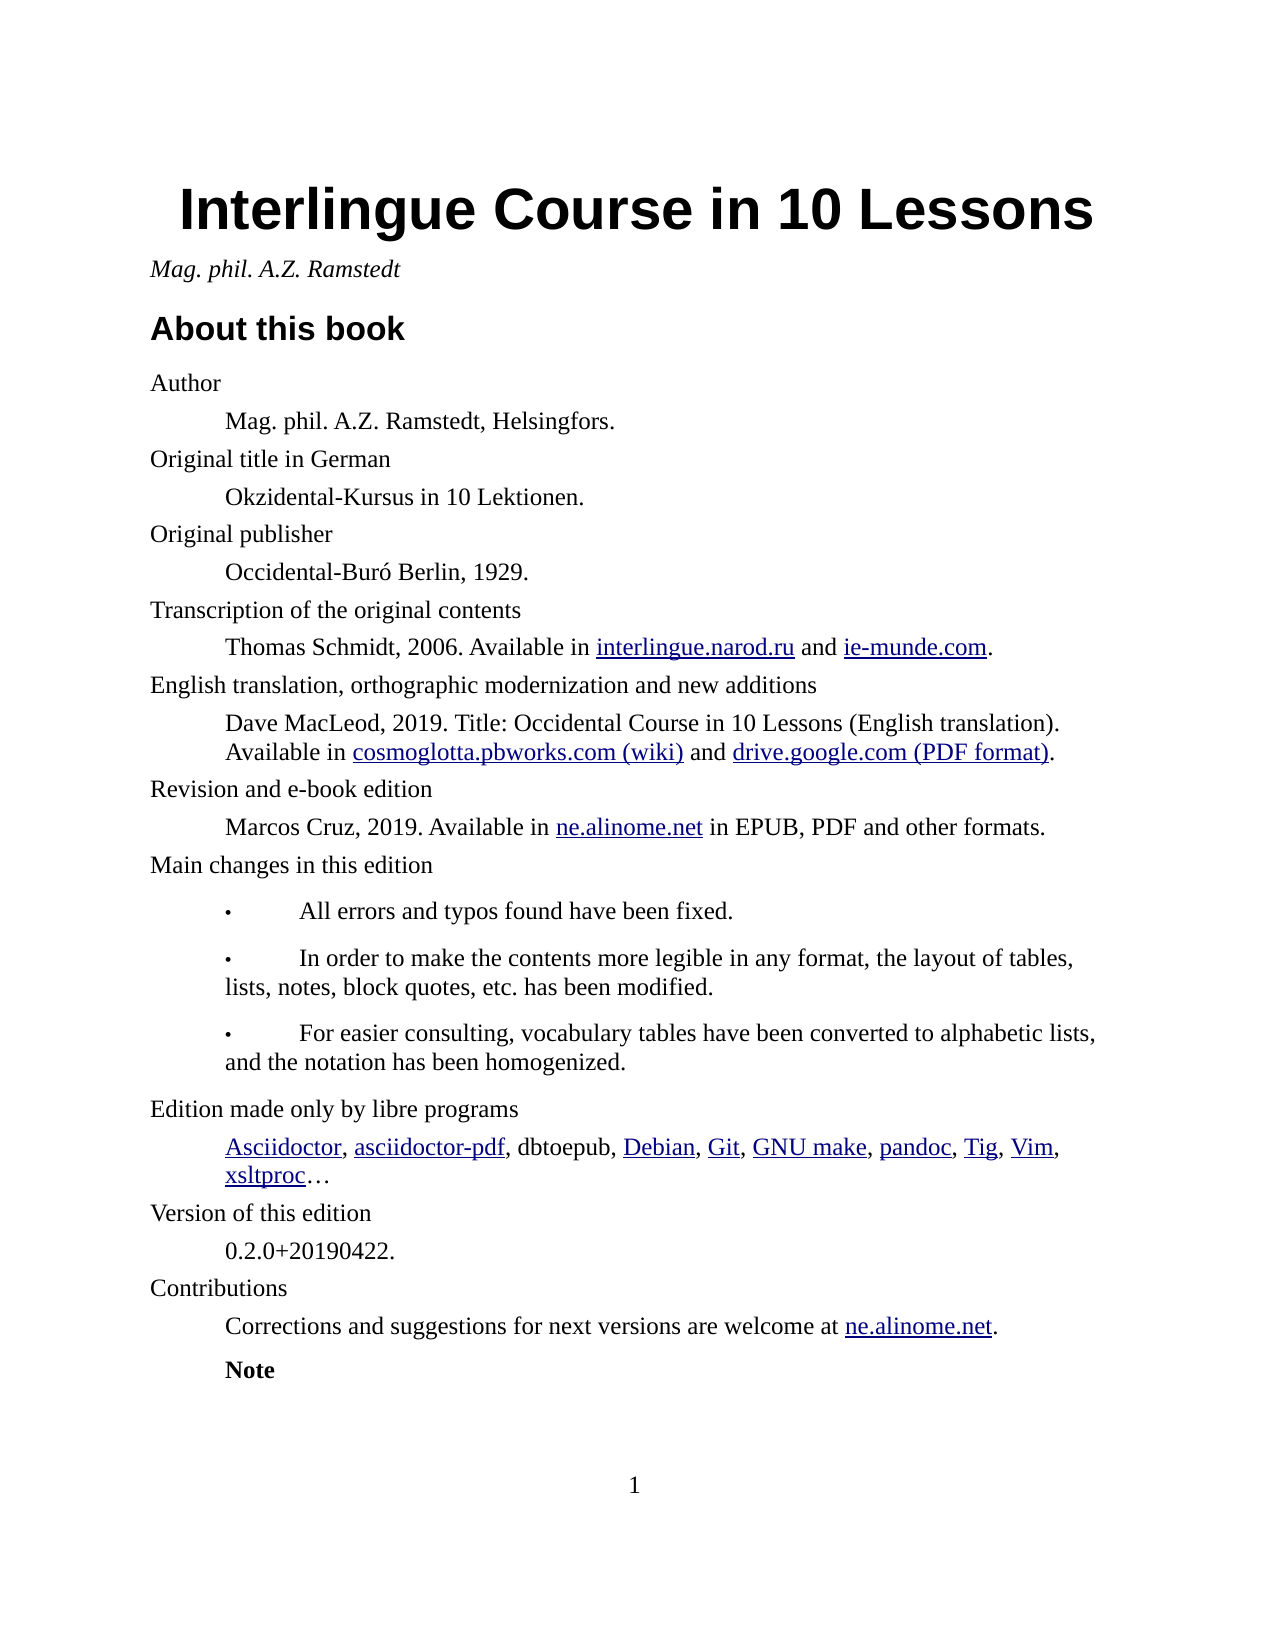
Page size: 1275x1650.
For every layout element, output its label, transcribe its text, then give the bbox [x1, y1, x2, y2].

text Transcription of the original contents [150, 595, 1125, 623]
text Main changes in this edition [150, 850, 1125, 878]
list For easier consulting, vocabulary tables have been converted to alphabetic lists, and the notation has been homogenized. [225, 1018, 1125, 1076]
text Okzidental-Kursus in 10 Lektionen. [225, 482, 1125, 510]
list All errors and typos found have been fixed. [225, 896, 1125, 925]
text Thomas Schmidt, 2006. Available in interlingue.narod.ru and ie-munde.com. [225, 632, 1125, 661]
text Occidental-Buró Berlin, 1929. [225, 557, 1125, 586]
text 0.2.0+20190422. [225, 1236, 1125, 1264]
text Original title in German [150, 444, 1125, 473]
text Asciidoctor, asciidoctor-pdf, dbtoepub, Debian, Git, GNU make, pandoc, Tig, Vim, xsltproc…​ [225, 1132, 1125, 1189]
title Interlingue Course in 10 Lessons [150, 175, 1125, 242]
text Note [225, 1355, 1125, 1384]
text Mag. phil. A.Z. Ramstedt, Helsingfors. [225, 406, 1125, 435]
text Marcos Cruz, 2019. Available in ne.alinome.net in EPUB, PDF and other formats. [225, 812, 1125, 841]
text Contributions [150, 1273, 1125, 1302]
text Mag. phil. A.Z. Ramstedt [150, 254, 1125, 283]
list In order to make the contents more legible in any format, the layout of tables, lists, notes, block quotes, etc. has been modified. [225, 943, 1125, 1001]
text Author [150, 368, 1125, 397]
text English translation, orthographic modernization and new additions [150, 670, 1125, 699]
text Version of this edition [150, 1198, 1125, 1227]
text Dave MacLeod, 2019. Title: Occidental Course in 10 Lessons (English translation). Available in cosmoglotta.pbworks.com (wiki) and drive.google.com (PDF format). [225, 708, 1125, 765]
subtitle About this book [150, 308, 1125, 347]
text Edition made only by libre programs [150, 1094, 1125, 1123]
text Revision and e-book edition [150, 774, 1125, 803]
text Original publisher [150, 519, 1125, 548]
text Corrections and suggestions for next versions are welcome at ne.alinome.net. [225, 1311, 1125, 1340]
